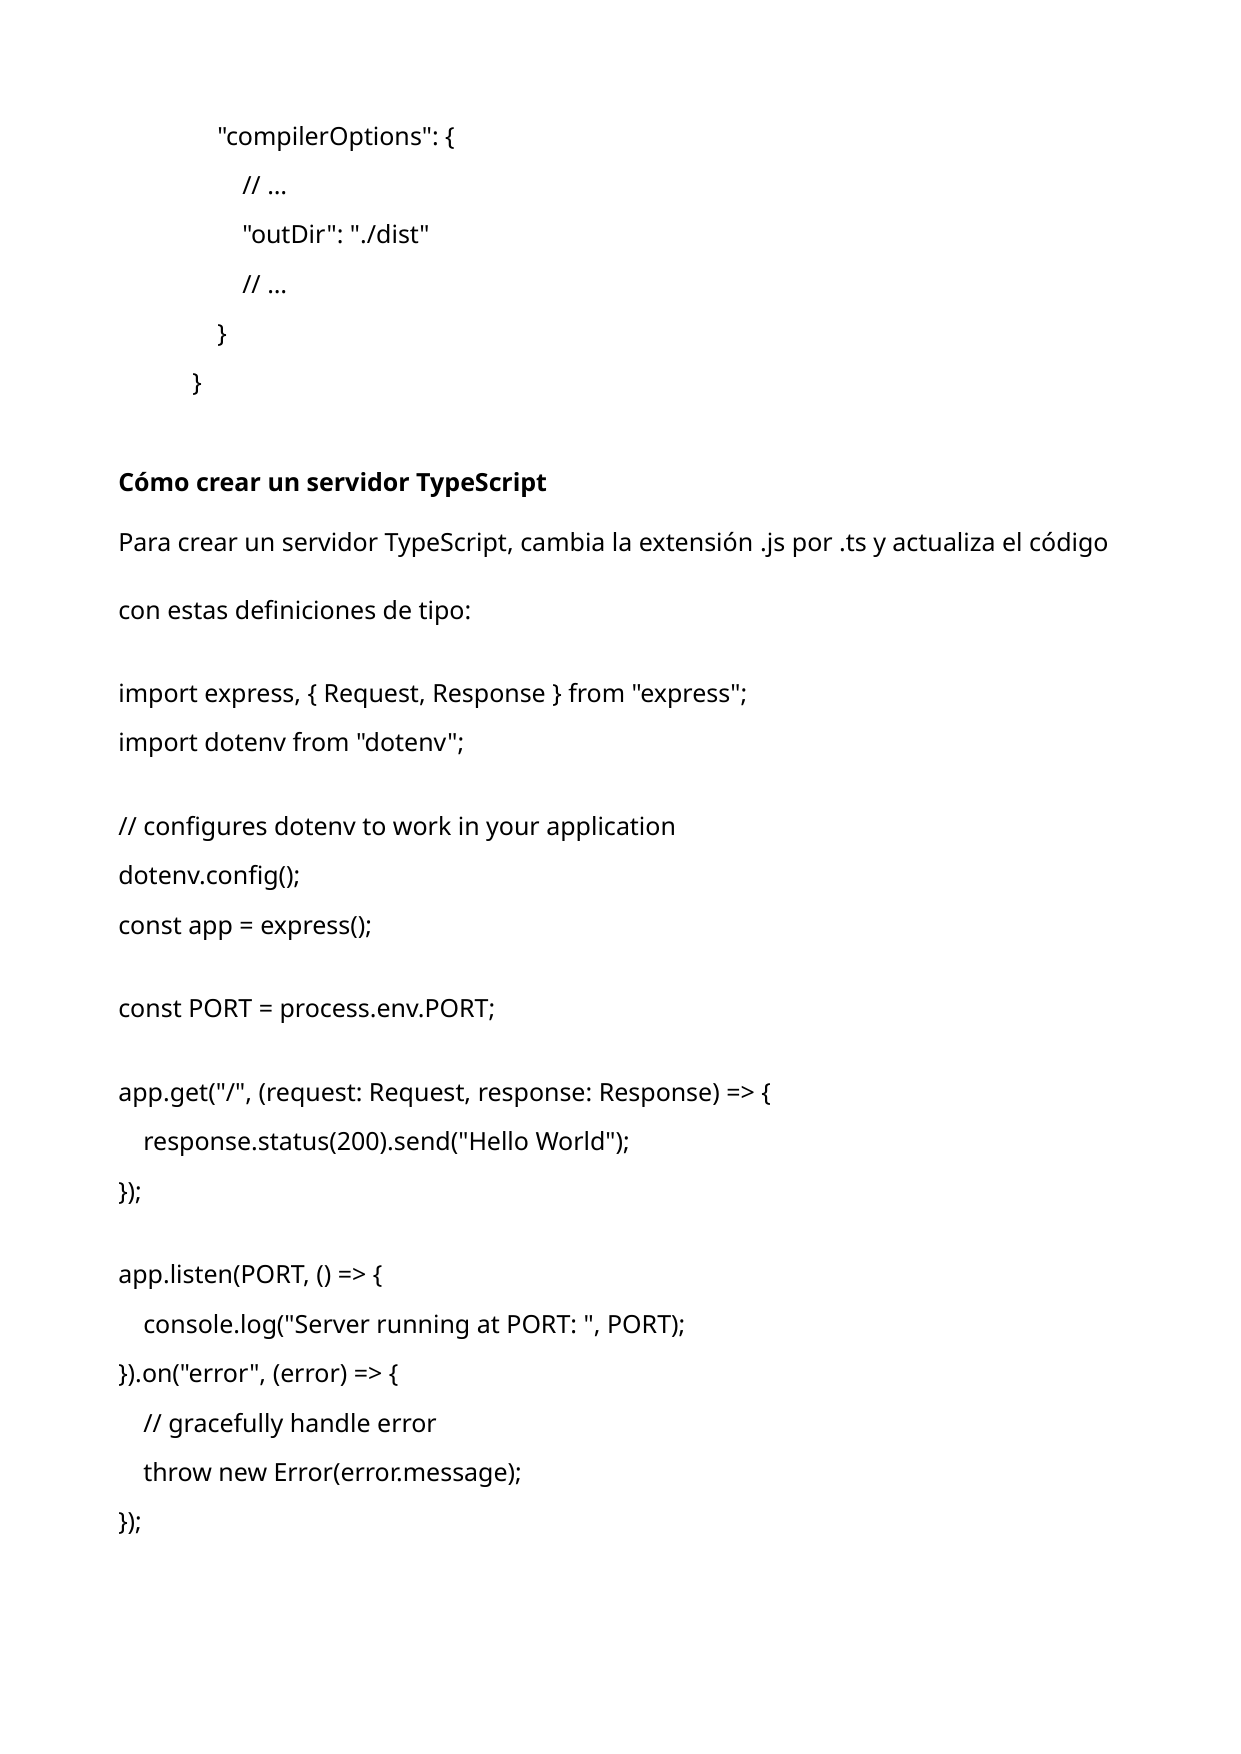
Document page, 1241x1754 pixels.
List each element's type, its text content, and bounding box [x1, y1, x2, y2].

text }); [118, 1173, 1122, 1207]
text app.listen(PORT, () => { [118, 1257, 1122, 1291]
text // gracefully handle error [118, 1405, 1122, 1439]
list // … [162, 167, 1122, 202]
text import dotenv from "dotenv"; [118, 725, 1122, 759]
subtitle Cómo crear un servidor TypeScript [118, 465, 1122, 499]
text Para crear un servidor TypeScript, cambia la extensión .js por .ts y actualiza el código con estas definiciones de tipo: [118, 525, 1122, 627]
text dotenv.config(); [118, 858, 1122, 892]
list // … [162, 266, 1122, 300]
text app.get("/", (request: Request, response: Response) => { [118, 1075, 1122, 1109]
text const app = express(); [118, 907, 1122, 941]
text throw new Error(error.message); [118, 1454, 1122, 1489]
text }).on("error", (error) => { [118, 1356, 1122, 1390]
text import express, { Request, Response } from "express"; [118, 676, 1122, 710]
list "compilerOptions": { [162, 118, 1122, 152]
text // configures dotenv to work in your application [118, 809, 1122, 843]
text response.status(200).send("Hello World"); [118, 1124, 1122, 1158]
text console.log("Server running at PORT: ", PORT); [118, 1306, 1122, 1341]
text const PORT = process.env.PORT; [118, 991, 1122, 1025]
text }); [118, 1504, 1122, 1538]
list } [162, 365, 1122, 399]
list "outDir": "./dist" [162, 217, 1122, 251]
list } [162, 316, 1122, 350]
